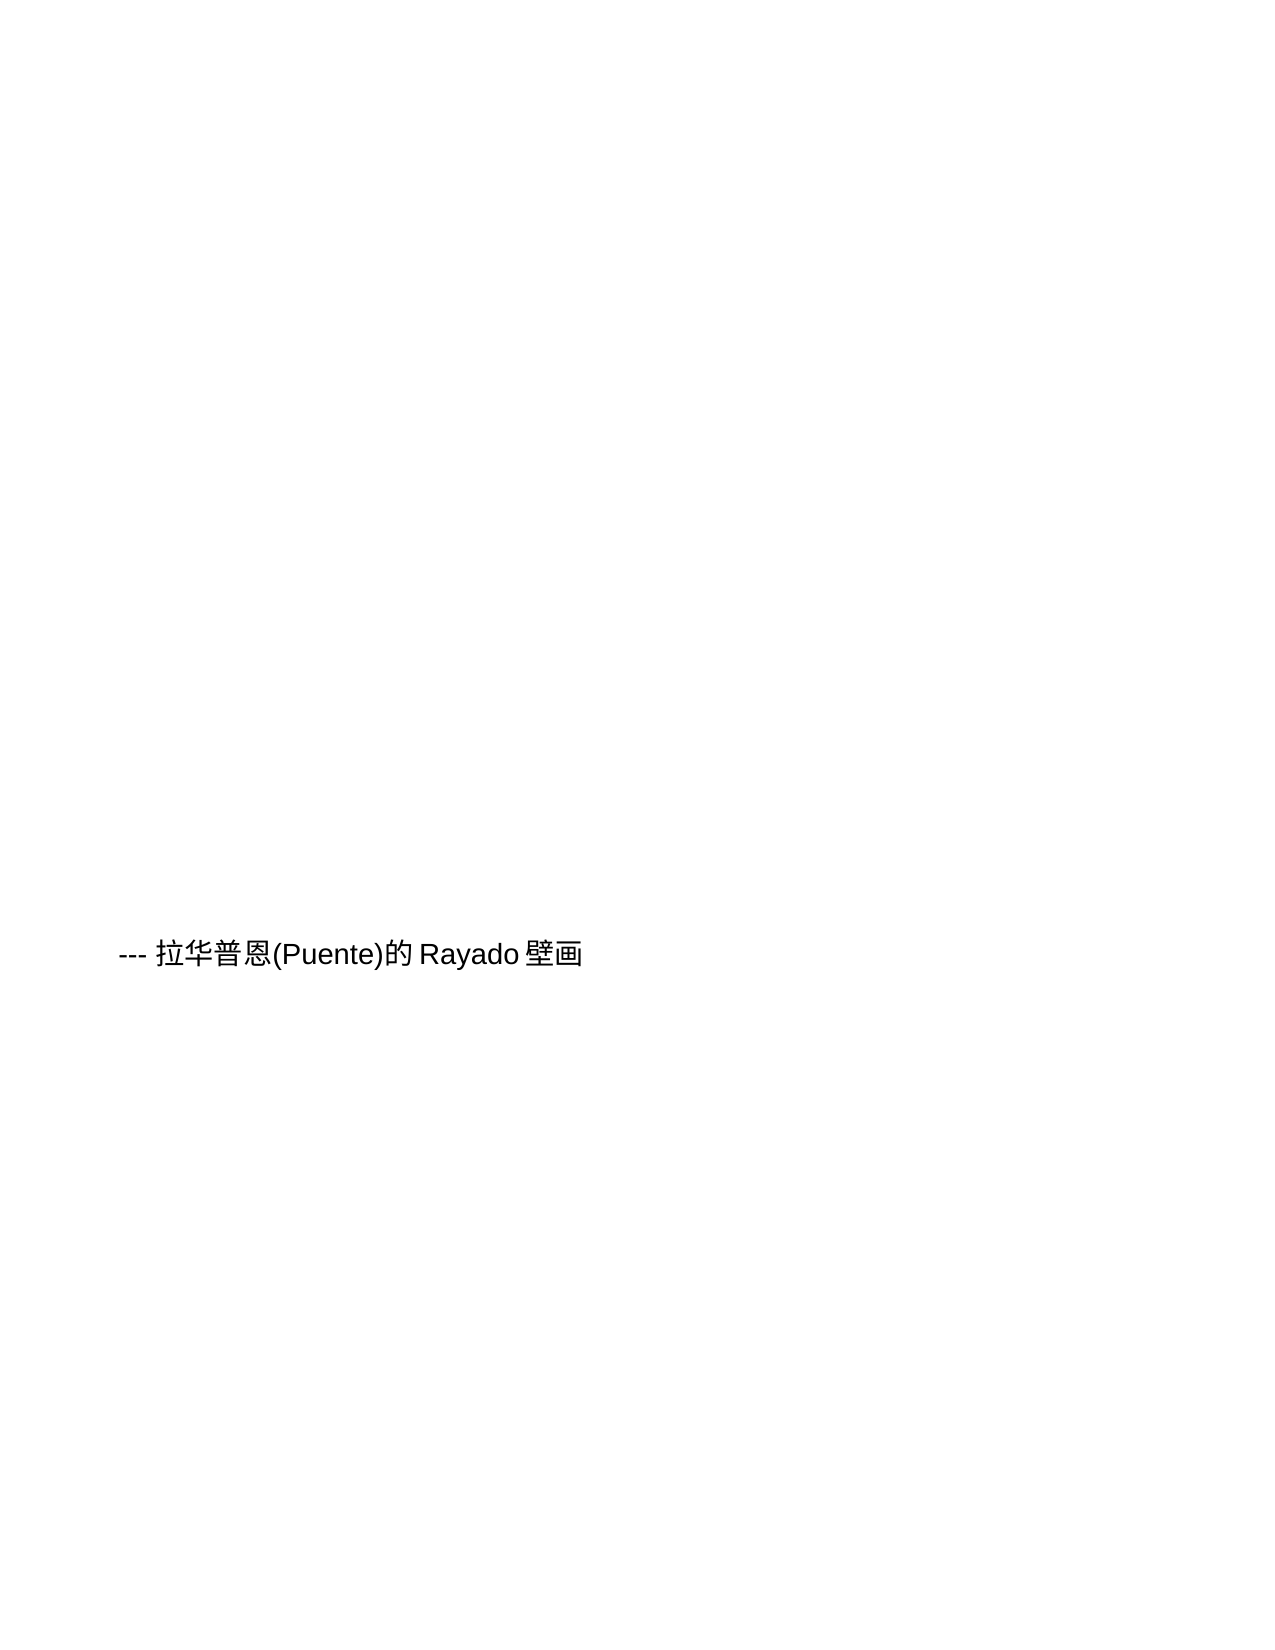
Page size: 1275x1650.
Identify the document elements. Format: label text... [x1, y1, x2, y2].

text --- 拉华普恩(Puente)的Rayado壁画 [118, 118, 1157, 973]
